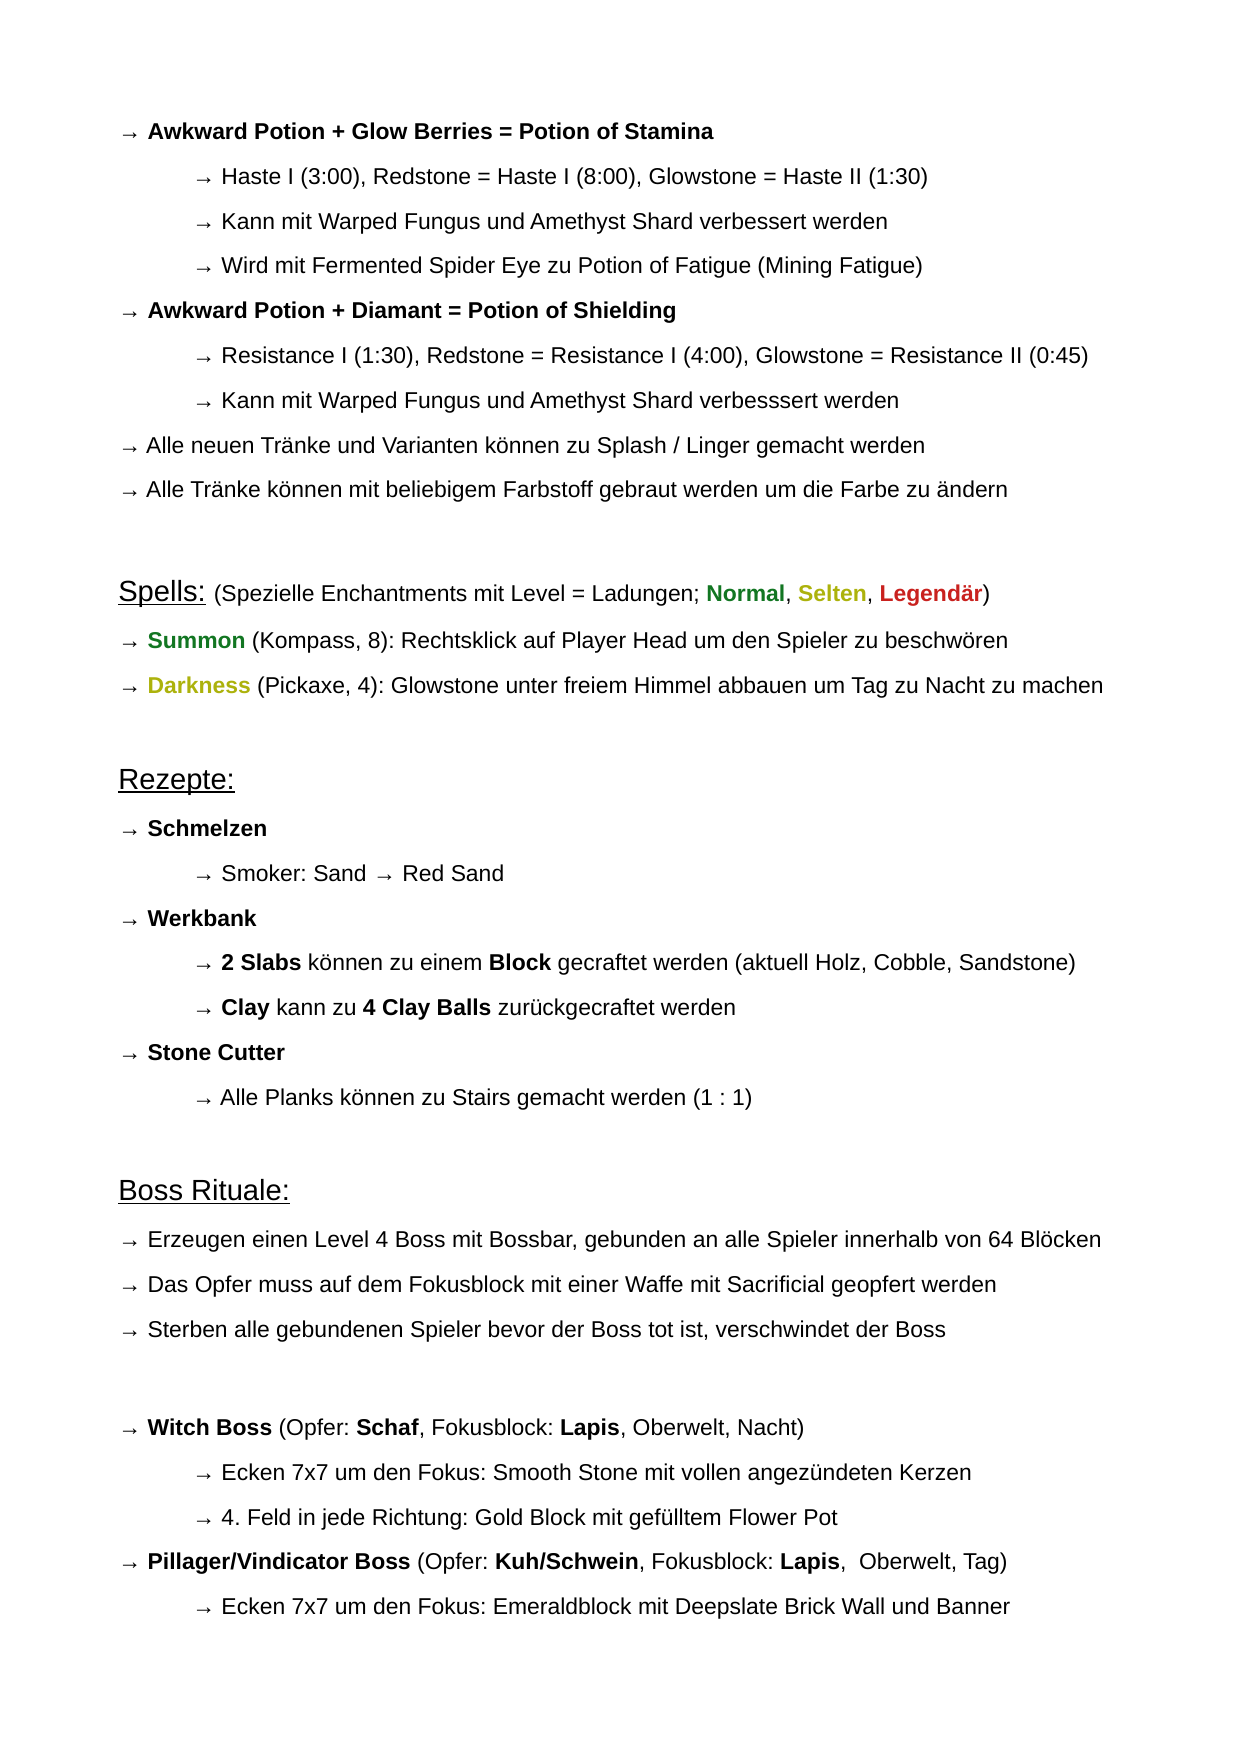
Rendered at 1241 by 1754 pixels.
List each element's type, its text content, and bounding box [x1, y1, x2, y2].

text → Pillager/Vindicator Boss (Opfer: Kuh/Schwein, Fokusblock: Lapis, Oberwelt, Tag) [118, 1548, 1122, 1575]
text Boss Rituale: [118, 1173, 1122, 1207]
text → Das Opfer muss auf dem Fokusblock mit einer Waffe mit Sacrificial geopfert werden [118, 1271, 1122, 1298]
text → Werkbank [118, 904, 1122, 931]
text → Stone Cutter [118, 1039, 1122, 1065]
text → Kann mit Warped Fungus und Amethyst Shard verbesssert werden [118, 387, 1122, 413]
text → Alle Tränke können mit beliebigem Farbstoff gebraut werden um die Farbe zu ändern [118, 476, 1122, 503]
text → Kann mit Warped Fungus und Amethyst Shard verbessert werden [118, 208, 1122, 234]
text → 4. Feld in jede Richtung: Gold Block mit gefülltem Flower Pot [118, 1503, 1122, 1530]
text → Darkness (Pickaxe, 4): Glowstone unter freiem Himmel abbauen um Tag zu Nacht zu machen [118, 672, 1122, 699]
text → Erzeugen einen Level 4 Boss mit Bossbar, gebunden an alle Spieler innerhalb von 64 Blöcken [118, 1226, 1122, 1253]
text → Sterben alle gebundenen Spieler bevor der Boss tot ist, verschwindet der Boss [118, 1316, 1122, 1342]
text → Resistance I (1:30), Redstone = Resistance I (4:00), Glowstone = Resistance II (0:45) [118, 342, 1122, 368]
text → Wird mit Fermented Spider Eye zu Potion of Fatigue (Mining Fatigue) [118, 252, 1122, 279]
text → Clay kann zu 4 Clay Balls zurückgecraftet werden [118, 994, 1122, 1021]
text Rezepte: [118, 762, 1122, 795]
text → Witch Boss (Opfer: Schaf, Fokusblock: Lapis, Oberwelt, Nacht) [118, 1414, 1122, 1440]
text → Summon (Kompass, 8): Rechtsklick auf Player Head um den Spieler zu beschwören [118, 627, 1122, 654]
text → Ecken 7x7 um den Fokus: Smooth Stone mit vollen angezündeten Kerzen [118, 1459, 1122, 1485]
text → Smoker: Sand → Red Sand [118, 860, 1122, 886]
text → Alle Planks können zu Stairs gemacht werden (1 : 1) [118, 1084, 1122, 1110]
text → Ecken 7x7 um den Fokus: Emeraldblock mit Deepslate Brick Wall und Banner [118, 1593, 1122, 1619]
text → Haste I (3:00), Redstone = Haste I (8:00), Glowstone = Haste II (1:30) [118, 163, 1122, 189]
text → Alle neuen Tränke und Varianten können zu Splash / Linger gemacht werden [118, 432, 1122, 458]
text → 2 Slabs können zu einem Block gecraftet werden (aktuell Holz, Cobble, Sandstone) [118, 949, 1122, 976]
text → Schmelzen [118, 815, 1122, 841]
text Spells: (Spezielle Enchantments mit Level = Ladungen; Normal, Selten, Legendär) [118, 574, 1122, 608]
text → Awkward Potion + Glow Berries = Potion of Stamina [118, 118, 1122, 144]
text → Awkward Potion + Diamant = Potion of Shielding [118, 297, 1122, 324]
